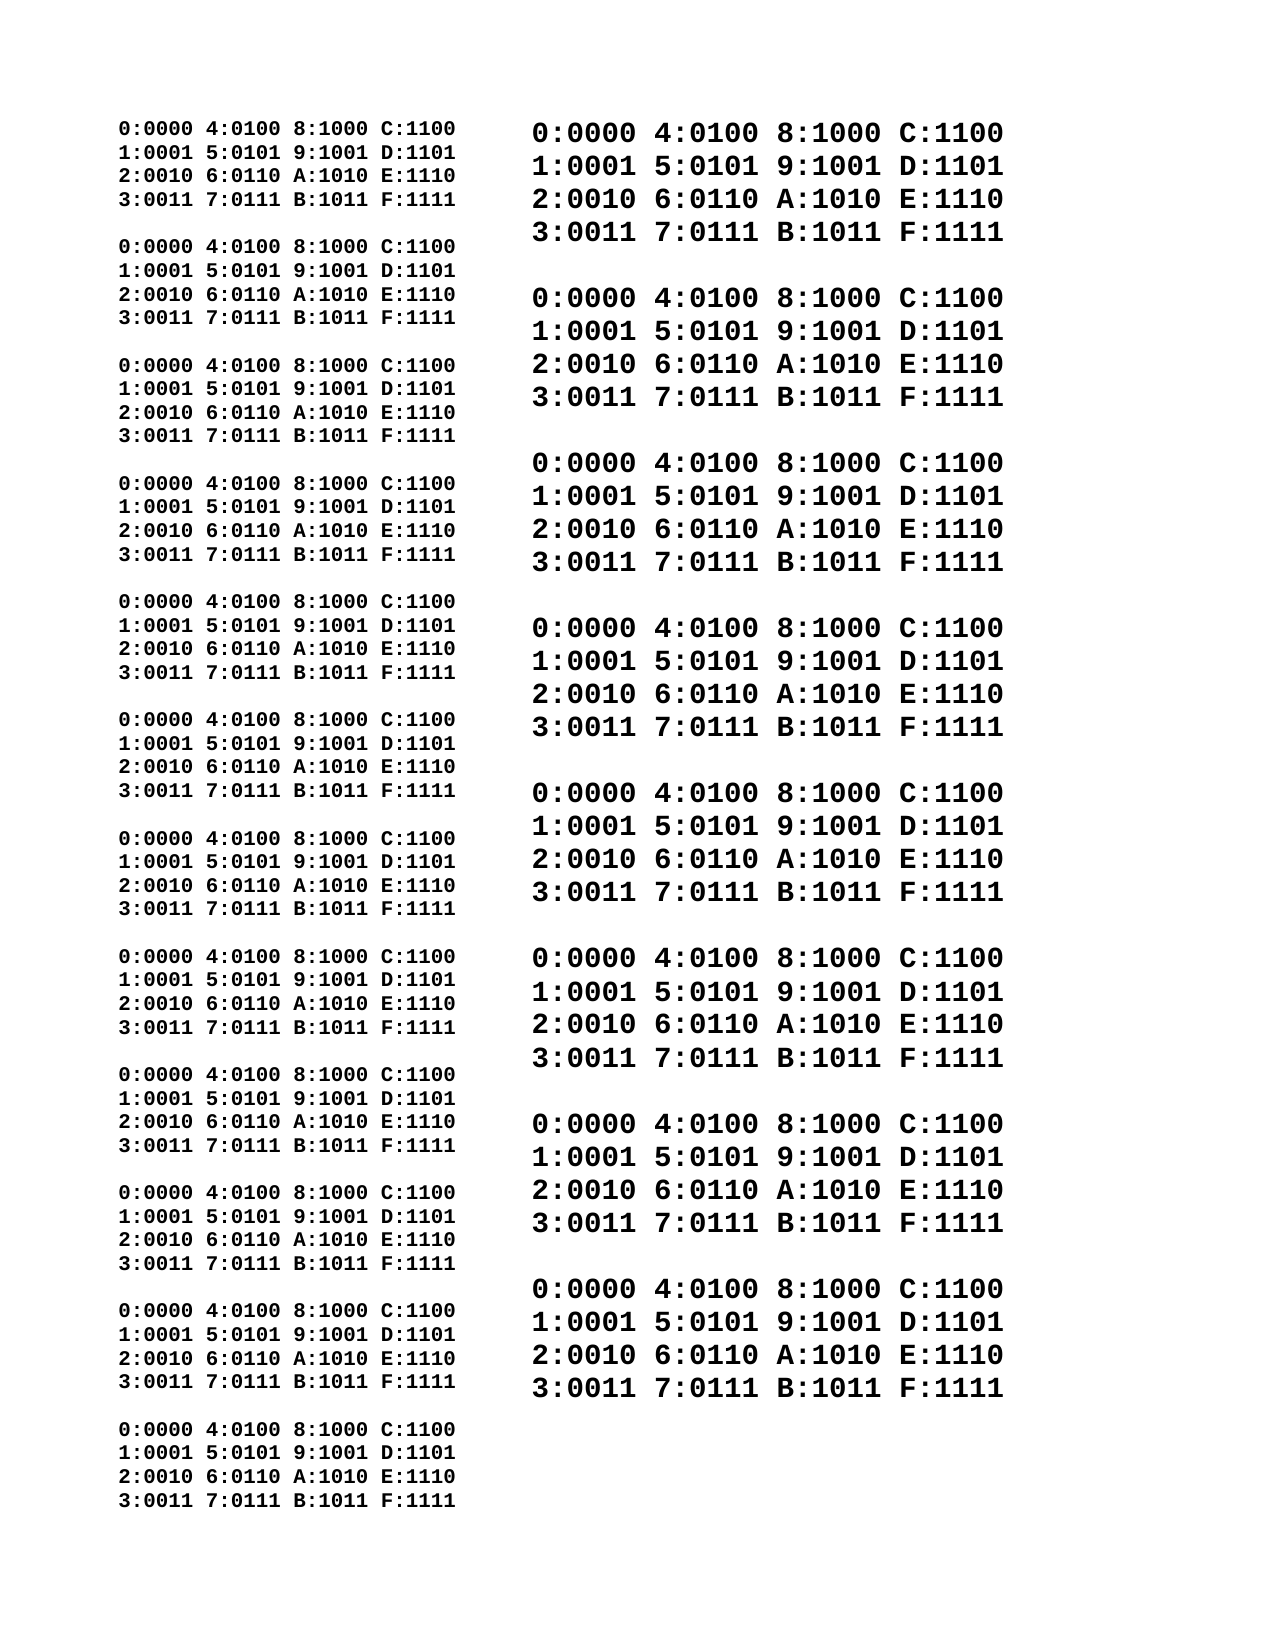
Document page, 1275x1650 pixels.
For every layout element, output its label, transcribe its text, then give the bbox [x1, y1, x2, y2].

text 3:0011 7:0111 B:1011 F:1111 [531, 217, 1157, 250]
text 1:0001 5:0101 9:1001 D:1101 [118, 378, 501, 402]
text 1:0001 5:0101 9:1001 D:1101 [118, 142, 501, 165]
text 2:0010 6:0110 A:1010 E:1110 [118, 993, 501, 1017]
text 2:0010 6:0110 A:1010 E:1110 [531, 1340, 1157, 1373]
text 1:0001 5:0101 9:1001 D:1101 [118, 1206, 501, 1229]
text 3:0011 7:0111 B:1011 F:1111 [118, 307, 501, 331]
text 3:0011 7:0111 B:1011 F:1111 [118, 1017, 501, 1040]
text 3:0011 7:0111 B:1011 F:1111 [118, 544, 501, 567]
text 3:0011 7:0111 B:1011 F:1111 [531, 878, 1157, 911]
text 1:0001 5:0101 9:1001 D:1101 [118, 1088, 501, 1111]
text 0:0000 4:0100 8:1000 C:1100 [531, 118, 1157, 151]
text 0:0000 4:0100 8:1000 C:1100 [118, 1064, 501, 1088]
text 2:0010 6:0110 A:1010 E:1110 [531, 1175, 1157, 1208]
text 1:0001 5:0101 9:1001 D:1101 [118, 496, 501, 520]
text 1:0001 5:0101 9:1001 D:1101 [531, 316, 1157, 349]
text 0:0000 4:0100 8:1000 C:1100 [531, 944, 1157, 977]
text 1:0001 5:0101 9:1001 D:1101 [118, 1324, 501, 1348]
text 2:0010 6:0110 A:1010 E:1110 [118, 757, 501, 780]
text 1:0001 5:0101 9:1001 D:1101 [531, 1142, 1157, 1175]
text 1:0001 5:0101 9:1001 D:1101 [531, 151, 1157, 184]
text 2:0010 6:0110 A:1010 E:1110 [531, 349, 1157, 382]
text 2:0010 6:0110 A:1010 E:1110 [118, 1466, 501, 1489]
text 3:0011 7:0111 B:1011 F:1111 [531, 382, 1157, 415]
text 1:0001 5:0101 9:1001 D:1101 [118, 260, 501, 284]
text 0:0000 4:0100 8:1000 C:1100 [118, 473, 501, 496]
text 3:0011 7:0111 B:1011 F:1111 [531, 1208, 1157, 1241]
text 2:0010 6:0110 A:1010 E:1110 [531, 514, 1157, 547]
text 2:0010 6:0110 A:1010 E:1110 [118, 1348, 501, 1371]
text 0:0000 4:0100 8:1000 C:1100 [118, 1419, 501, 1442]
text 0:0000 4:0100 8:1000 C:1100 [531, 1109, 1157, 1142]
text 3:0011 7:0111 B:1011 F:1111 [531, 1043, 1157, 1076]
text 2:0010 6:0110 A:1010 E:1110 [118, 1229, 501, 1253]
text 0:0000 4:0100 8:1000 C:1100 [118, 236, 501, 260]
text 2:0010 6:0110 A:1010 E:1110 [531, 844, 1157, 878]
text 2:0010 6:0110 A:1010 E:1110 [531, 679, 1157, 712]
text 1:0001 5:0101 9:1001 D:1101 [118, 969, 501, 993]
text 2:0010 6:0110 A:1010 E:1110 [118, 520, 501, 544]
text 3:0011 7:0111 B:1011 F:1111 [118, 1489, 501, 1513]
text 1:0001 5:0101 9:1001 D:1101 [118, 1442, 501, 1466]
text 3:0011 7:0111 B:1011 F:1111 [118, 1253, 501, 1277]
text 0:0000 4:0100 8:1000 C:1100 [118, 354, 501, 378]
text 1:0001 5:0101 9:1001 D:1101 [531, 977, 1157, 1010]
text 3:0011 7:0111 B:1011 F:1111 [118, 1371, 501, 1395]
text 2:0010 6:0110 A:1010 E:1110 [531, 184, 1157, 217]
text 3:0011 7:0111 B:1011 F:1111 [118, 1135, 501, 1158]
text 0:0000 4:0100 8:1000 C:1100 [531, 283, 1157, 316]
text 0:0000 4:0100 8:1000 C:1100 [118, 1300, 501, 1324]
text 0:0000 4:0100 8:1000 C:1100 [118, 1182, 501, 1206]
text 3:0011 7:0111 B:1011 F:1111 [118, 189, 501, 213]
text 1:0001 5:0101 9:1001 D:1101 [118, 615, 501, 638]
text 3:0011 7:0111 B:1011 F:1111 [118, 780, 501, 804]
text 0:0000 4:0100 8:1000 C:1100 [118, 591, 501, 615]
text 3:0011 7:0111 B:1011 F:1111 [531, 1373, 1157, 1406]
text 3:0011 7:0111 B:1011 F:1111 [118, 898, 501, 922]
text 0:0000 4:0100 8:1000 C:1100 [531, 613, 1157, 646]
text 2:0010 6:0110 A:1010 E:1110 [118, 875, 501, 898]
text 2:0010 6:0110 A:1010 E:1110 [118, 284, 501, 307]
text 0:0000 4:0100 8:1000 C:1100 [118, 827, 501, 851]
text 0:0000 4:0100 8:1000 C:1100 [531, 778, 1157, 812]
text 1:0001 5:0101 9:1001 D:1101 [531, 646, 1157, 679]
text 0:0000 4:0100 8:1000 C:1100 [118, 946, 501, 969]
text 2:0010 6:0110 A:1010 E:1110 [118, 1111, 501, 1135]
text 3:0011 7:0111 B:1011 F:1111 [531, 712, 1157, 746]
text 1:0001 5:0101 9:1001 D:1101 [531, 812, 1157, 844]
text 1:0001 5:0101 9:1001 D:1101 [118, 851, 501, 875]
text 2:0010 6:0110 A:1010 E:1110 [118, 165, 501, 189]
text 2:0010 6:0110 A:1010 E:1110 [118, 402, 501, 426]
text 0:0000 4:0100 8:1000 C:1100 [531, 448, 1157, 481]
text 2:0010 6:0110 A:1010 E:1110 [531, 1010, 1157, 1043]
text 0:0000 4:0100 8:1000 C:1100 [531, 1274, 1157, 1307]
text 0:0000 4:0100 8:1000 C:1100 [118, 118, 501, 142]
text 1:0001 5:0101 9:1001 D:1101 [531, 481, 1157, 514]
text 3:0011 7:0111 B:1011 F:1111 [118, 426, 501, 449]
text 1:0001 5:0101 9:1001 D:1101 [118, 733, 501, 757]
text 1:0001 5:0101 9:1001 D:1101 [531, 1307, 1157, 1340]
text 2:0010 6:0110 A:1010 E:1110 [118, 638, 501, 662]
text 3:0011 7:0111 B:1011 F:1111 [531, 547, 1157, 580]
text 3:0011 7:0111 B:1011 F:1111 [118, 662, 501, 686]
text 0:0000 4:0100 8:1000 C:1100 [118, 709, 501, 733]
